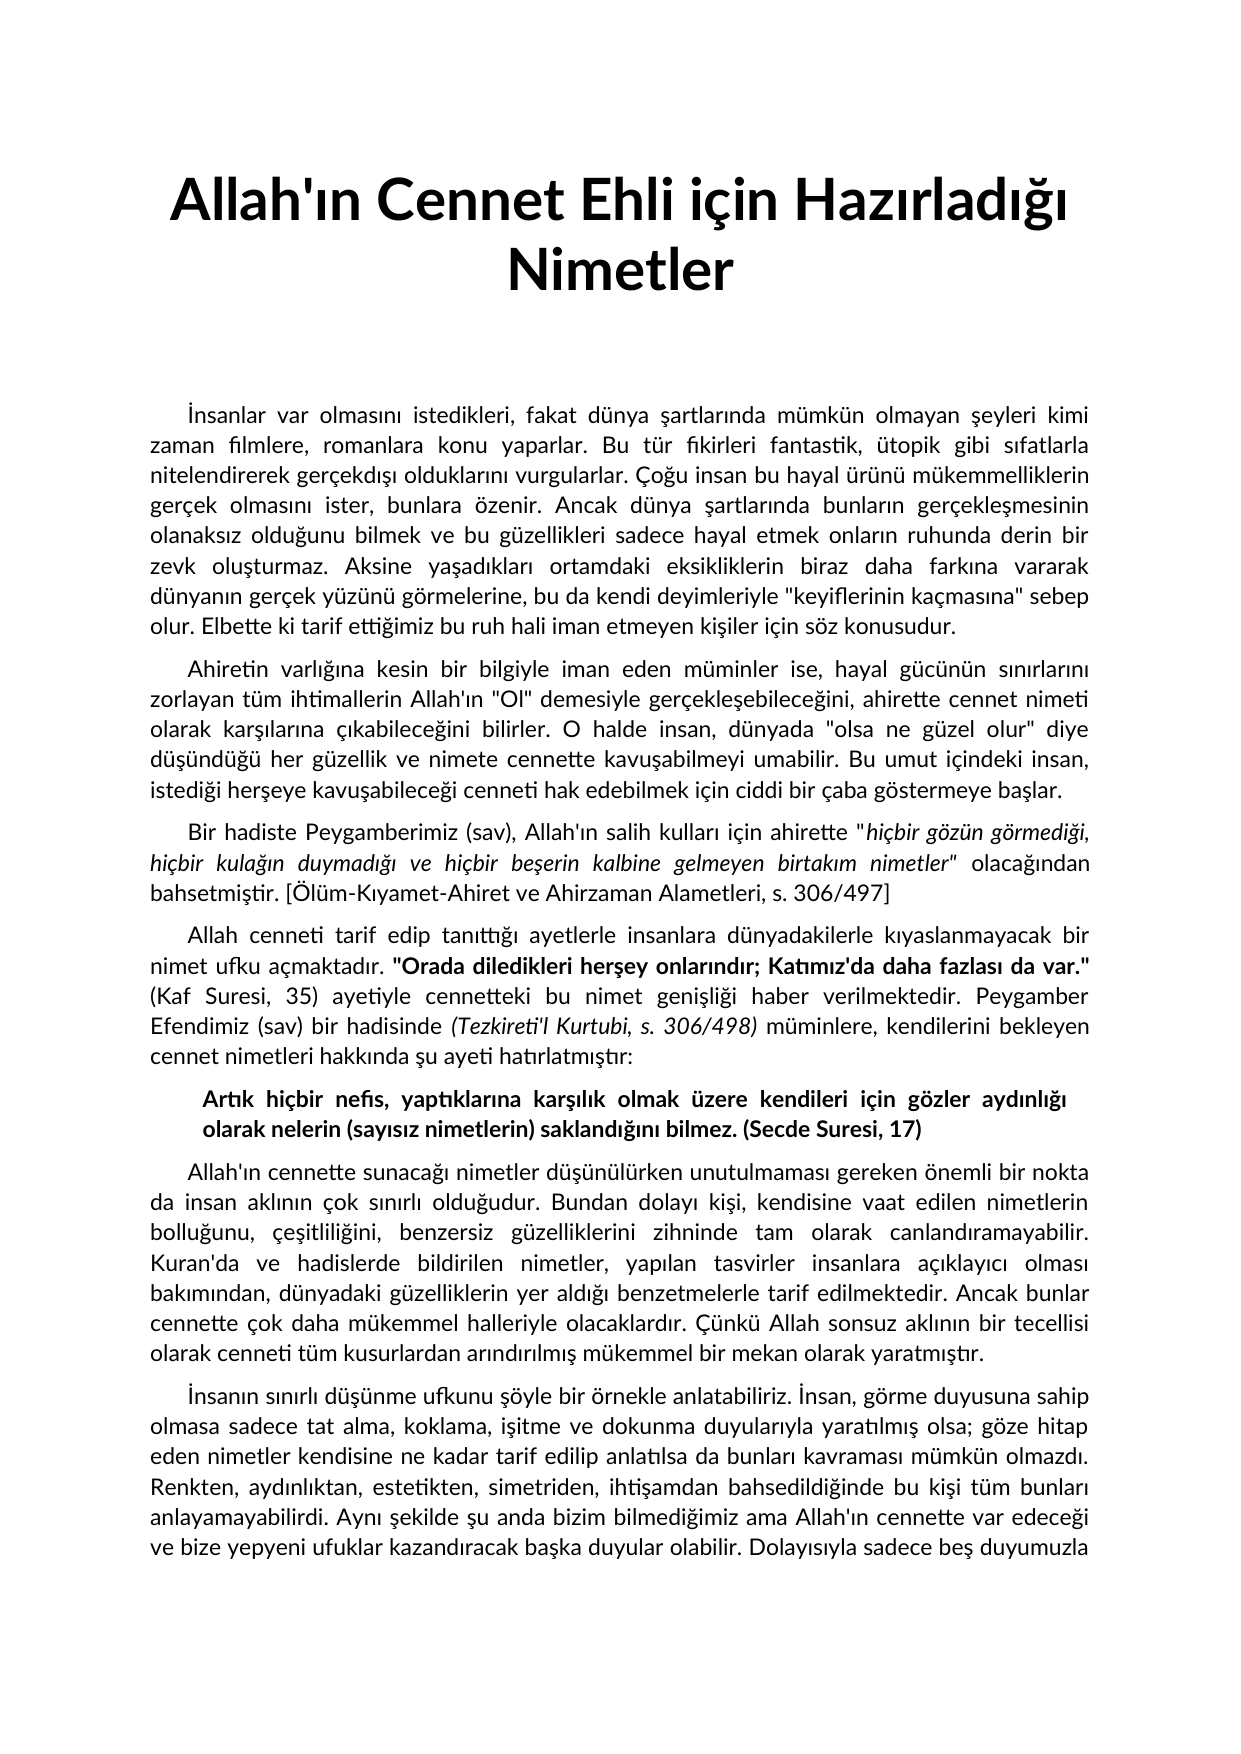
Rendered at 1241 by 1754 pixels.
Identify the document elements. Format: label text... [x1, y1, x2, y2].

text Artık hiçbir nefis, yaptıklarına karşılık olmak üzere kendileri için gözler aydınlığı olarak nelerin (sayısız nimetlerin) saklandığını bilmez. (Secde Suresi, 17) [202, 1085, 1068, 1142]
text İnsanın sınırlı düşünme ufkunu şöyle bir örnekle anlatabiliriz. İnsan, görme duyusuna sahip olmasa sadece tat alma, koklama, işitme ve dokunma duyularıyla yaratılmış olsa; göze hitap eden nimetler kendisine ne kadar tarif edilip anlatılsa da bunları kavraması mümkün olmazdı. Renkten, aydınlıktan, estetikten, simetriden, ihtişamdan bahsedildiğinde bu kişi tüm bunları anlayamayabilirdi. Aynı şekilde şu anda bizim bilmediğimiz ama Allah'ın cennette var edeceği ve bize yepyeni ufuklar kazandıracak başka duyular olabilir. Dolayısıyla sadece beş duyumuzla [150, 1382, 1090, 1560]
text İnsanlar var olmasını istedikleri, fakat dünya şartlarında mümkün olmayan şeyleri kimi zaman filmlere, romanlara konu yaparlar. Bu tür fikirleri fantastik, ütopik gibi sıfatlarla nitelendirerek gerçekdışı olduklarını vurgularlar. Çoğu insan bu hayal ürünü mükemmelliklerin gerçek olmasını ister, bunlara özenir. Ancak dünya şartlarında bunların gerçekleşmesinin olanaksız olduğunu bilmek ve bu güzellikleri sadece hayal etmek onların ruhunda derin bir zevk oluşturmaz. Aksine yaşadıkları ortamdaki eksikliklerin biraz daha farkına vararak dünyanın gerçek yüzünü görmelerine, bu da kendi deyimleriyle "keyiflerinin kaçmasına" sebep olur. Elbette ki tarif ettiğimiz bu ruh hali iman etmeyen kişiler için söz konusudur. [150, 400, 1090, 639]
text Bir hadiste Peygamberimiz (sav), Allah'ın salih kulları için ahirette "hiçbir gözün görmediği, hiçbir kulağın duymadığı ve hiçbir beşerin kalbine gelmeyen birtakım nimetler" olacağından bahsetmiştir. [Ölüm-Kıyamet-Ahiret ve Ahirzaman Alametleri, s. 306/497] [150, 818, 1090, 906]
text Allah'ın cennette sunacağı nimetler düşünülürken unutulmaması gereken önemli bir nokta da insan aklının çok sınırlı olduğudur. Bundan dolayı kişi, kendisine vaat edilen nimetlerin bolluğunu, çeşitliliğini, benzersiz güzelliklerini zihninde tam olarak canlandıramayabilir. Kuran'da ve hadislerde bildirilen nimetler, yapılan tasvirler insanlara açıklayıcı olması bakımından, dünyadaki güzelliklerin yer aldığı benzetmelerle tarif edilmektedir. Ancak bunlar cennette çok daha mükemmel halleriyle olacaklardır. Çünkü Allah sonsuz aklının bir tecellisi olarak cenneti tüm kusurlardan arındırılmış mükemmel bir mekan olarak yaratmıştır. [150, 1158, 1090, 1366]
text Ahiretin varlığına kesin bir bilgiyle iman eden müminler ise, hayal gücünün sınırlarını zorlayan tüm ihtimallerin Allah'ın "Ol" demesiyle gerçekleşebileceğini, ahirette cennet nimeti olarak karşılarına çıkabileceğini bilirler. O halde insan, dünyada "olsa ne güzel olur" diye düşündüğü her güzellik ve nimete cennette kavuşabilmeyi umabilir. Bu umut içindeki insan, istediği herşeye kavuşabileceği cenneti hak edebilmek için ciddi bir çaba göstermeye başlar. [150, 654, 1090, 803]
subtitle Allah'ın Cennet Ehli için Hazırladığı Nimetler [150, 162, 1090, 302]
text Allah cenneti tarif edip tanıttığı ayetlerle insanlara dünyadakilerle kıyaslanmayacak bir nimet ufku açmaktadır. "Orada diledikleri herşey onlarındır; Katımız'da daha fazlası da var." (Kaf Suresi, 35) ayetiyle cennetteki bu nimet genişliği haber verilmektedir. Peygamber Efendimiz (sav) bir hadisinde (Tezkireti'l Kurtubi, s. 306/498) müminlere, kendilerini bekleyen cennet nimetleri hakkında şu ayeti hatırlatmıştır: [150, 921, 1090, 1069]
